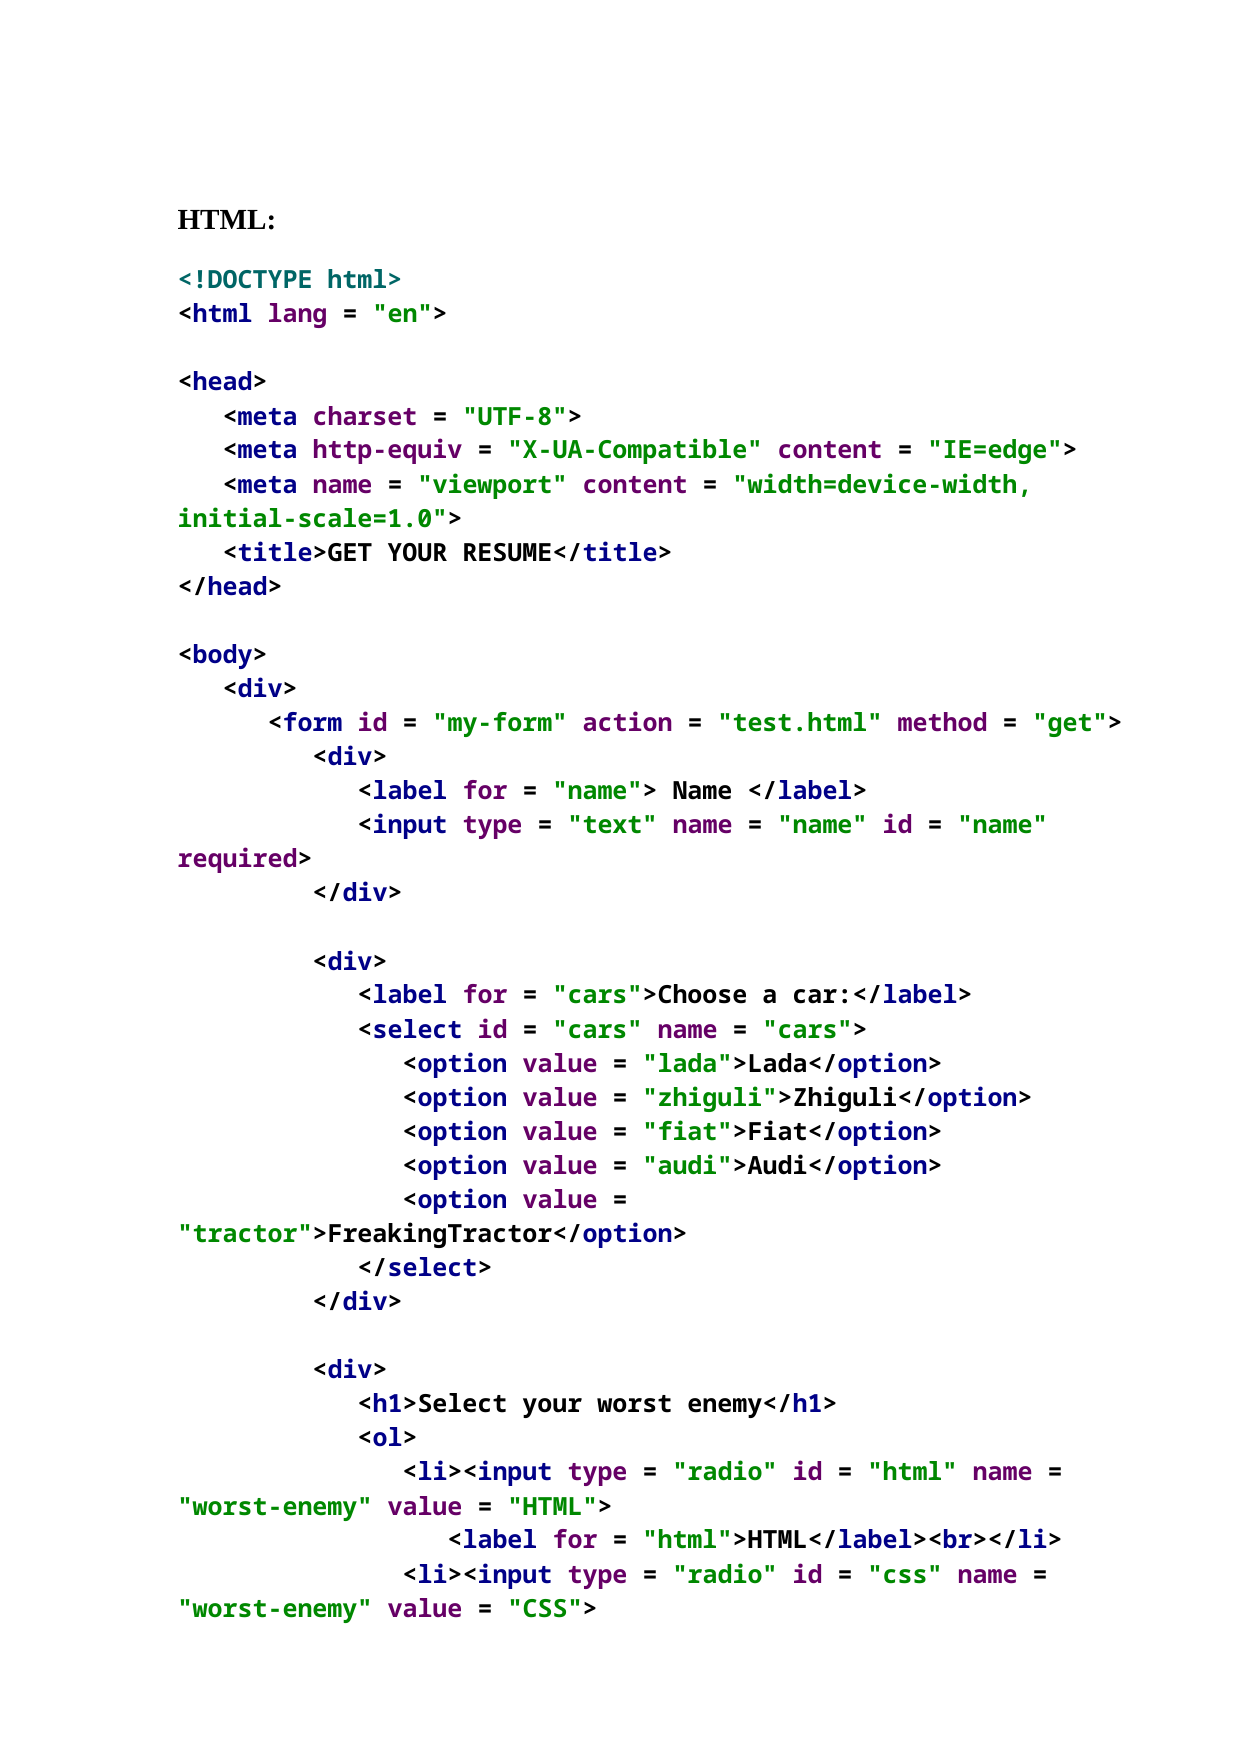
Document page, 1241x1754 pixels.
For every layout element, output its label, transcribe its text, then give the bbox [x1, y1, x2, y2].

text <option value = "tractor">FreakingTractor</option> [177, 1182, 1152, 1250]
text <div> [177, 1352, 1152, 1386]
text HTML: [177, 202, 1152, 236]
text <meta http-equiv = "X-UA-Compatible" content = "IE=edge"> [177, 432, 1152, 466]
text <div> [177, 943, 1152, 977]
text <label for = "cars">Choose a car:</label> [177, 977, 1152, 1011]
text <ol> [177, 1420, 1152, 1454]
text <meta charset = "UTF-8"> [177, 398, 1152, 432]
text <h1>Select your worst enemy</h1> [177, 1386, 1152, 1420]
text <!DOCTYPE html> [177, 262, 1152, 296]
text <input type = "text" name = "name" id = "name" required> [177, 807, 1152, 875]
text </div> [177, 875, 1152, 909]
text <option value = "zhiguli">Zhiguli</option> [177, 1079, 1152, 1113]
text <meta name = "viewport" content = "width=device-width, initial-scale=1.0"> [177, 466, 1152, 534]
text <option value = "lada">Lada</option> [177, 1045, 1152, 1079]
text <div> [177, 671, 1152, 705]
text </div> [177, 1284, 1152, 1318]
text <select id = "cars" name = "cars"> [177, 1011, 1152, 1045]
text <option value = "fiat">Fiat</option> [177, 1113, 1152, 1147]
text <html lang = "en"> [177, 296, 1152, 330]
text <head> [177, 364, 1152, 398]
text <option value = "audi">Audi</option> [177, 1147, 1152, 1182]
text </select> [177, 1250, 1152, 1284]
text <label for = "html">HTML</label><br></li> [177, 1522, 1152, 1556]
text <div> [177, 739, 1152, 773]
text <li><input type = "radio" id = "html" name = "worst-enemy" value = "HTML"> [177, 1454, 1152, 1522]
text <body> [177, 637, 1152, 671]
text <title>GET YOUR RESUME</title> [177, 534, 1152, 568]
text <li><input type = "radio" id = "css" name = "worst-enemy" value = "CSS"> [177, 1556, 1152, 1624]
text <label for = "name"> Name </label> [177, 773, 1152, 807]
text <form id = "my-form" action = "test.html" method = "get"> [177, 705, 1152, 739]
text </head> [177, 568, 1152, 602]
